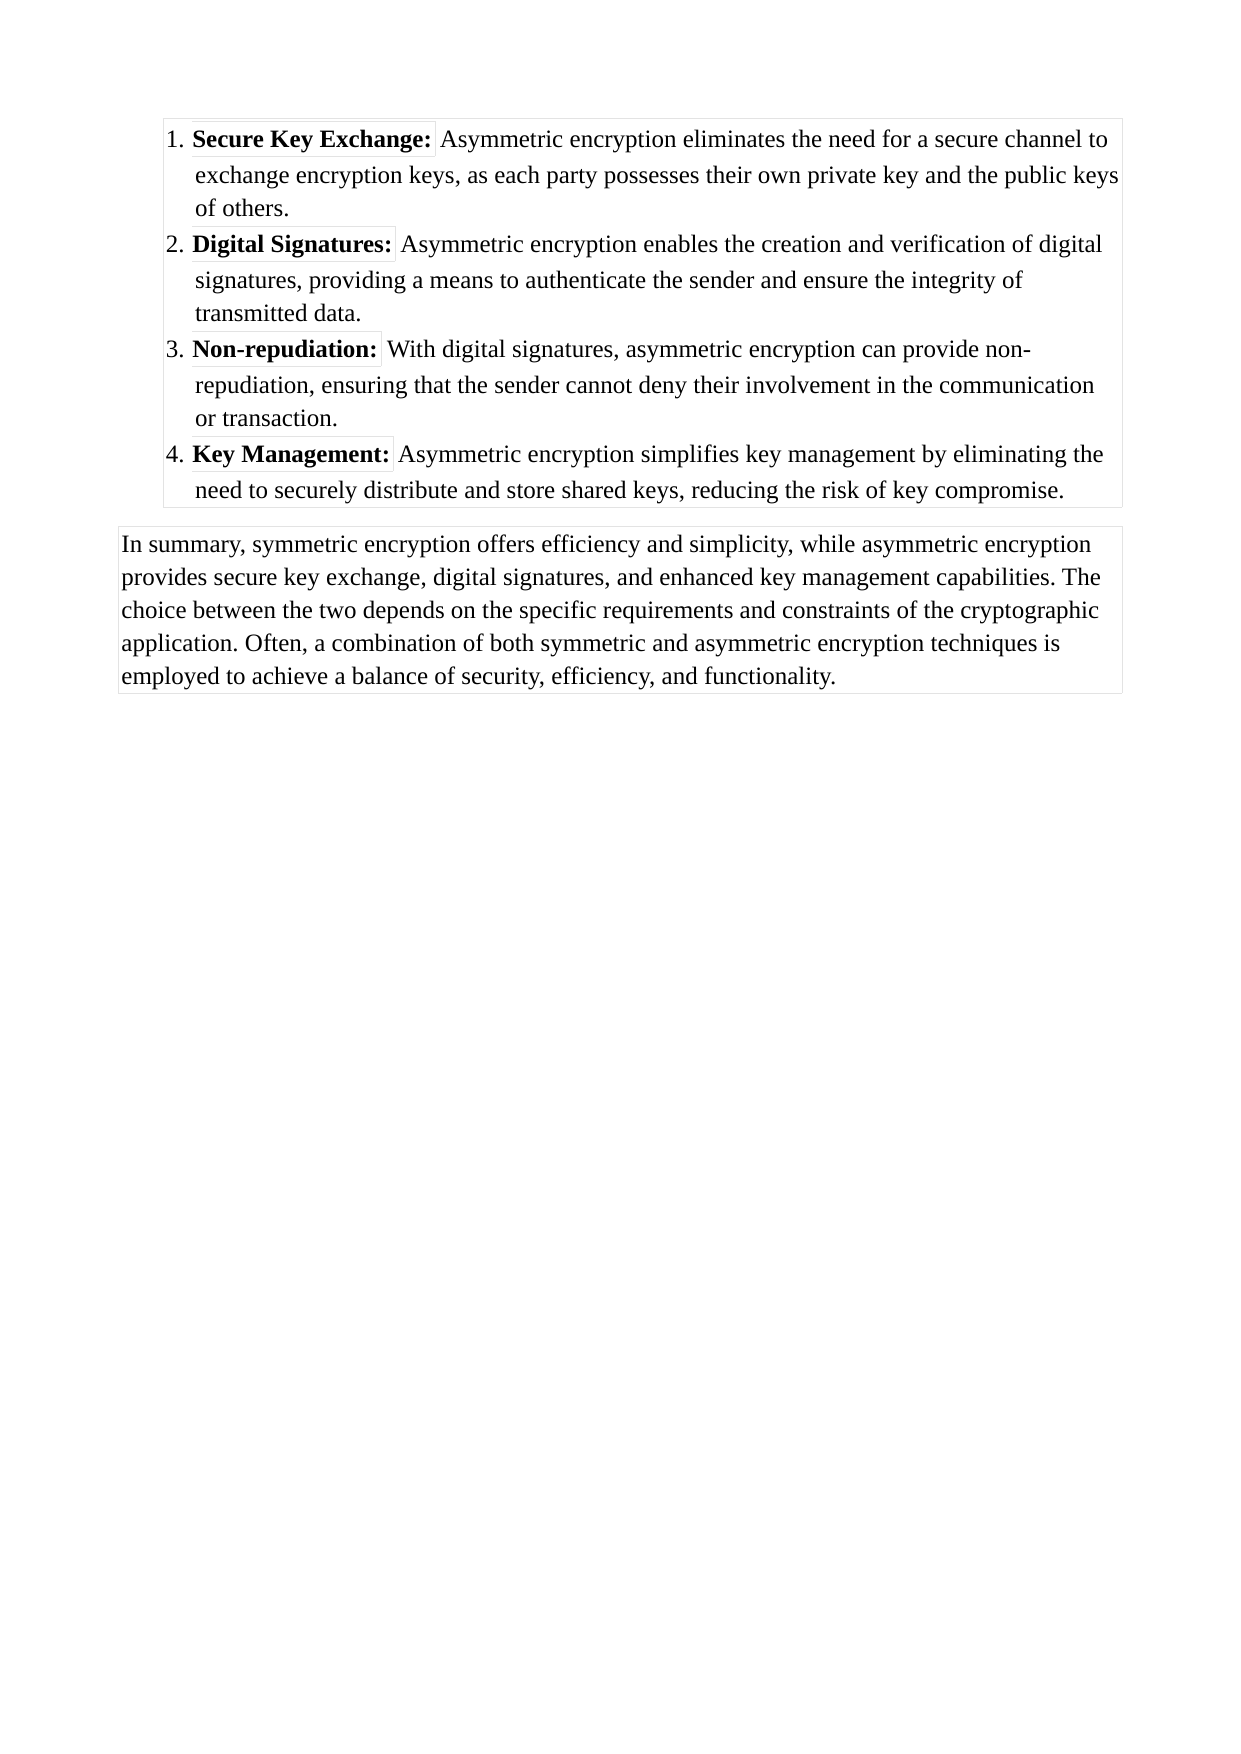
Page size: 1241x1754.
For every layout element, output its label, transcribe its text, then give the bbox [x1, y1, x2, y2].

list Digital Signatures: Asymmetric encryption enables the creation and verification of digital signatures, providing a means to authenticate the sender and ensure the integrity of transmitted data. [164, 223, 1122, 327]
text In summary, symmetric encryption offers efficiency and simplicity, while asymmetric encryption provides secure key exchange, digital signatures, and enhanced key management capabilities. The choice between the two depends on the specific requirements and constraints of the cryptographic application. Often, a combination of both symmetric and asymmetric encryption techniques is employed to achieve a balance of security, efficiency, and functionality. [119, 527, 1122, 693]
list Secure Key Exchange: Asymmetric encryption eliminates the need for a secure channel to exchange encryption keys, as each party possesses their own private key and the public keys of others. [164, 119, 1122, 222]
list Non-repudiation: With digital signatures, asymmetric encryption can provide non-repudiation, ensuring that the sender cannot deny their involvement in the communication or transaction. [164, 328, 1122, 432]
list Key Management: Asymmetric encryption simplifies key management by eliminating the need to securely distribute and store shared keys, reducing the risk of key compromise. [164, 433, 1122, 507]
